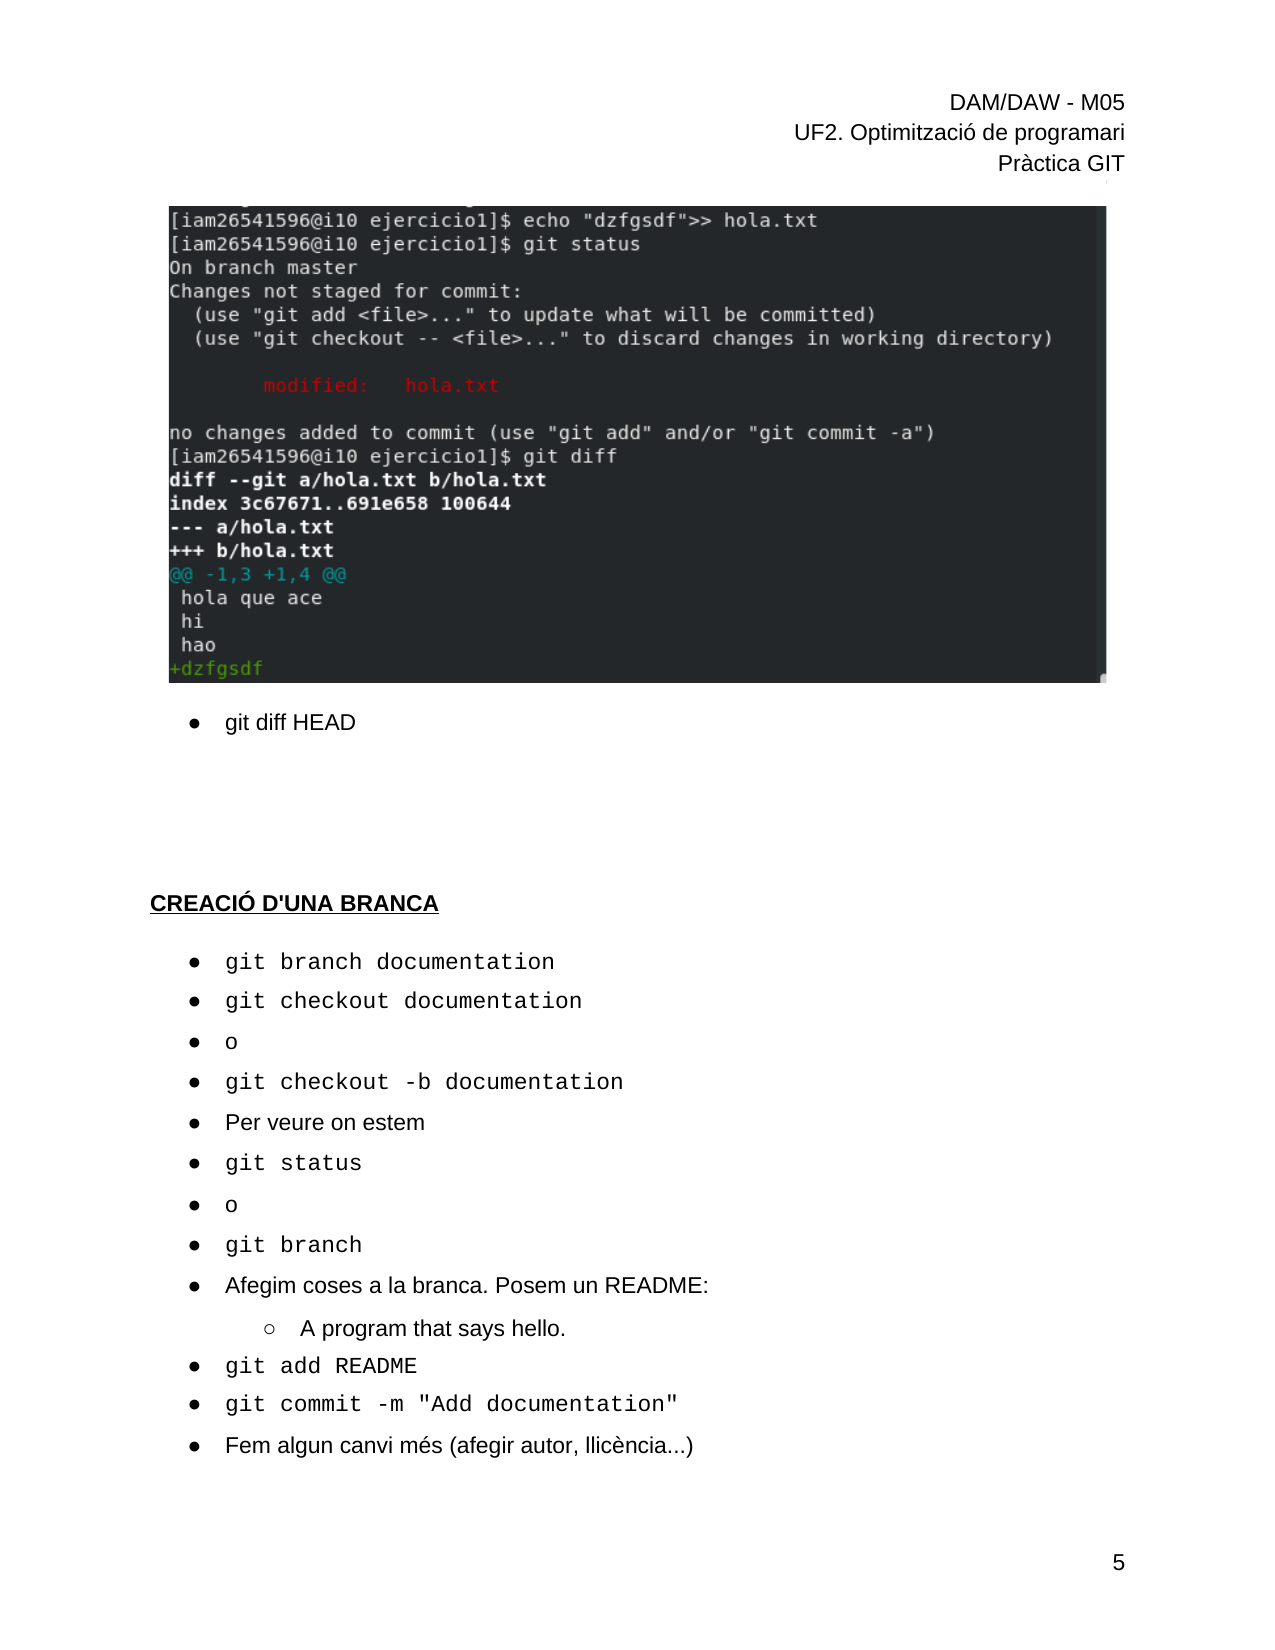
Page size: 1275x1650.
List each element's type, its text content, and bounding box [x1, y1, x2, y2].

list git diff HEAD [187, 246, 1125, 735]
list git branch [187, 1233, 1125, 1259]
list o [187, 1028, 1125, 1056]
list A program that says hello. [262, 1314, 1125, 1341]
list git commit -m "Add documentation" [187, 1393, 1125, 1419]
list git checkout documentation [187, 989, 1125, 1015]
list Per veure on estem [187, 1109, 1125, 1138]
list Afegim coses a la branca. Posem un README: [187, 1272, 1125, 1300]
list git status [187, 1152, 1125, 1178]
text CREACIÓ D'UNA BRANCA [150, 890, 1125, 916]
list git add README [187, 1354, 1125, 1380]
list Fem algun canvi més (afegir autor, llicència...) [187, 1432, 1125, 1460]
list git checkout -b documentation [187, 1070, 1125, 1096]
picture [168, 206, 1107, 683]
list git branch documentation [187, 950, 1125, 976]
list o [187, 1191, 1125, 1219]
